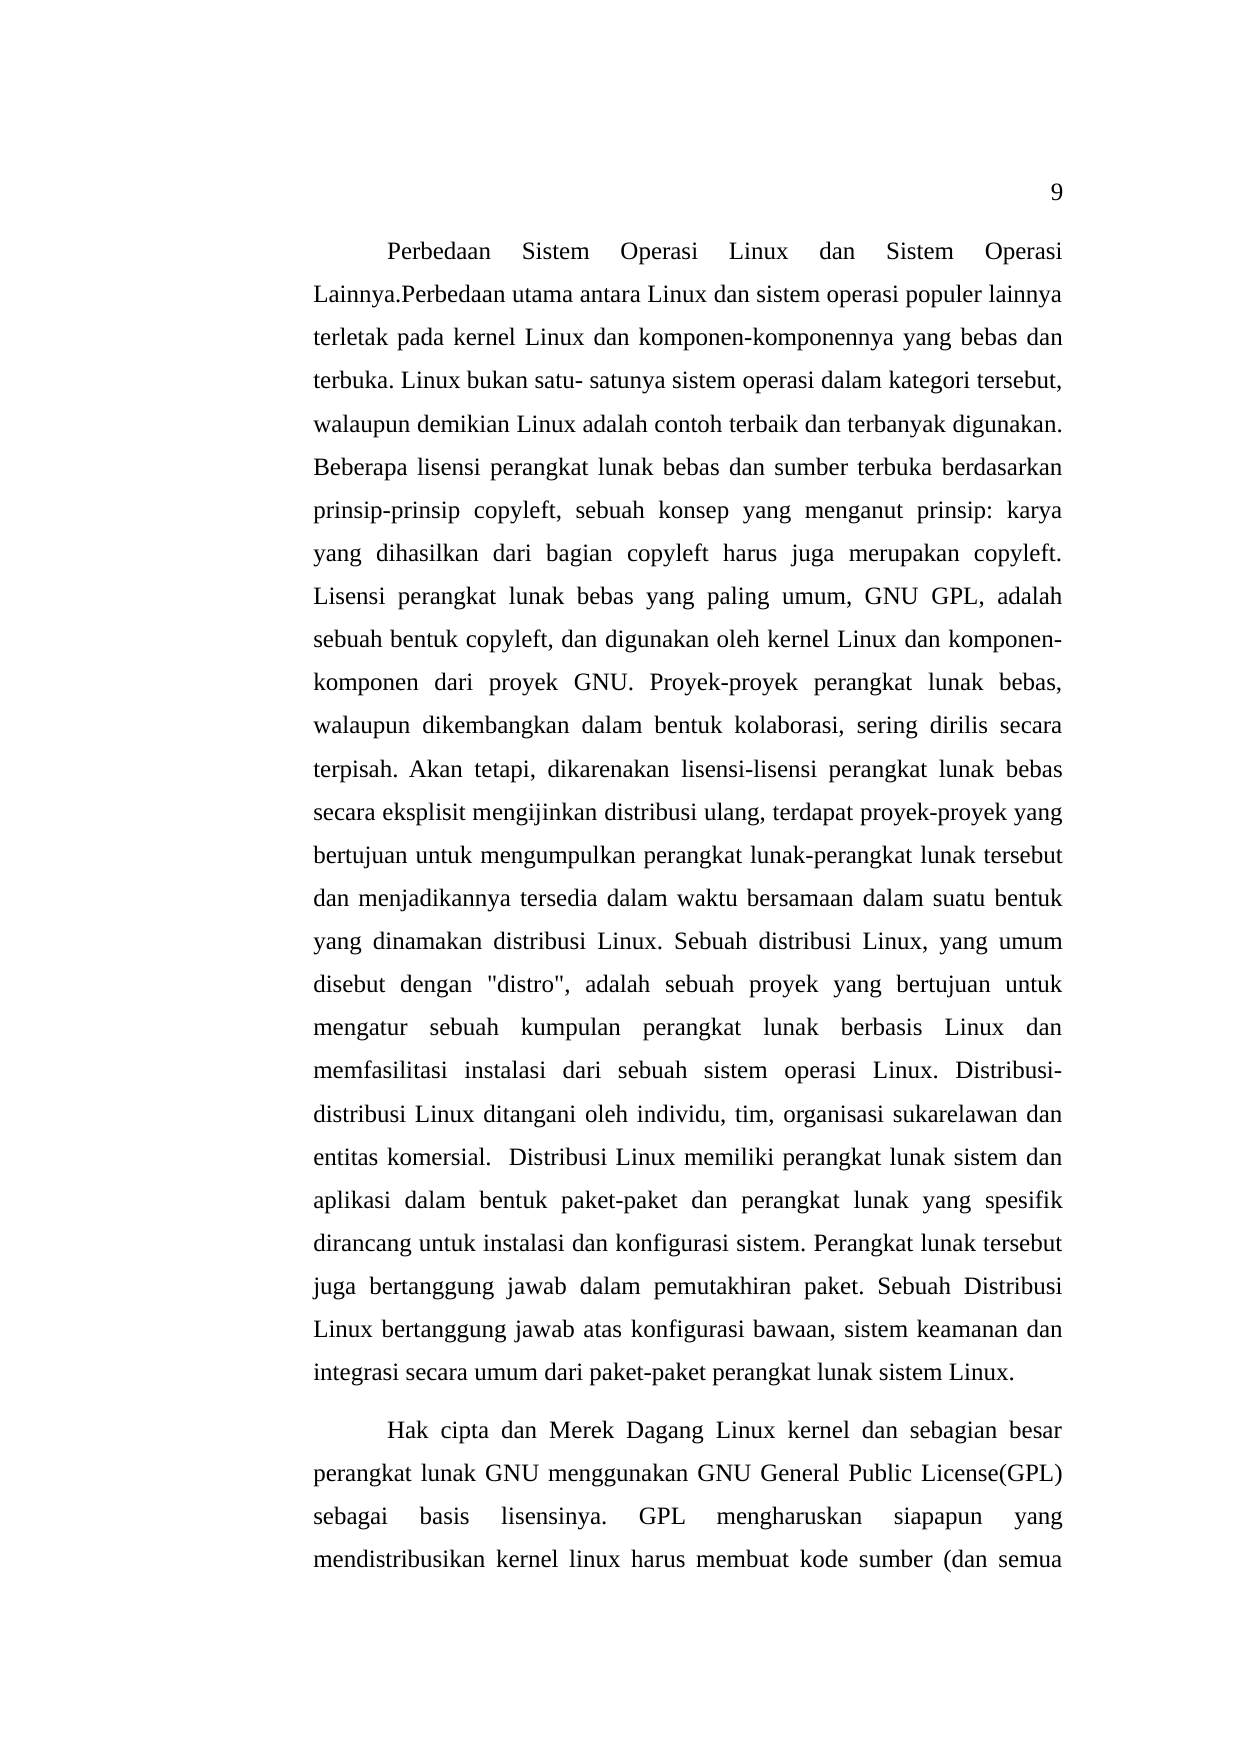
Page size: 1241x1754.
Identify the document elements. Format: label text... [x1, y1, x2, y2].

text Perbedaan Sistem Operasi Linux dan Sistem Operasi Lainnya.Perbedaan utama antara Linux dan sistem operasi populer lainnya terletak pada kernel Linux dan komponen-komponennya yang bebas dan terbuka. Linux bukan satu- satunya sistem operasi dalam kategori tersebut, walaupun demikian Linux adalah contoh terbaik dan terbanyak digunakan. Beberapa lisensi perangkat lunak bebas dan sumber terbuka berdasarkan prinsip-prinsip copyleft, sebuah konsep yang menganut prinsip: karya yang dihasilkan dari bagian copyleft harus juga merupakan copyleft. Lisensi perangkat lunak bebas yang paling umum, GNU GPL, adalah sebuah bentuk copyleft, dan digunakan oleh kernel Linux dan komponen-komponen dari proyek GNU. Proyek-proyek perangkat lunak bebas, walaupun dikembangkan dalam bentuk kolaborasi, sering dirilis secara terpisah. Akan tetapi, dikarenakan lisensi-lisensi perangkat lunak bebas secara eksplisit mengijinkan distribusi ulang, terdapat proyek-proyek yang bertujuan untuk mengumpulkan perangkat lunak-perangkat lunak tersebut dan menjadikannya tersedia dalam waktu bersamaan dalam suatu bentuk yang dinamakan distribusi Linux. Sebuah distribusi Linux, yang umum disebut dengan "distro", adalah sebuah proyek yang bertujuan untuk mengatur sebuah kumpulan perangkat lunak berbasis Linux dan memfasilitasi instalasi dari sebuah sistem operasi Linux. Distribusi-distribusi Linux ditangani oleh individu, tim, organisasi sukarelawan dan entitas komersial. Distribusi Linux memiliki perangkat lunak sistem dan aplikasi dalam bentuk paket-paket dan perangkat lunak yang spesifik dirancang untuk instalasi dan konfigurasi sistem. Perangkat lunak tersebut juga bertanggung jawab dalam pemutakhiran paket. Sebuah Distribusi Linux bertanggung jawab atas konfigurasi bawaan, sistem keamanan dan integrasi secara umum dari paket-paket perangkat lunak sistem Linux. [313, 236, 1063, 1386]
text Hak cipta dan Merek Dagang Linux kernel dan sebagian besar perangkat lunak GNU menggunakan GNU General Public License(GPL) sebagai basis lisensinya. GPL mengharuskan siapapun yang mendistribusikan kernel linux harus membuat kode sumber (dan semua [313, 1415, 1063, 1573]
